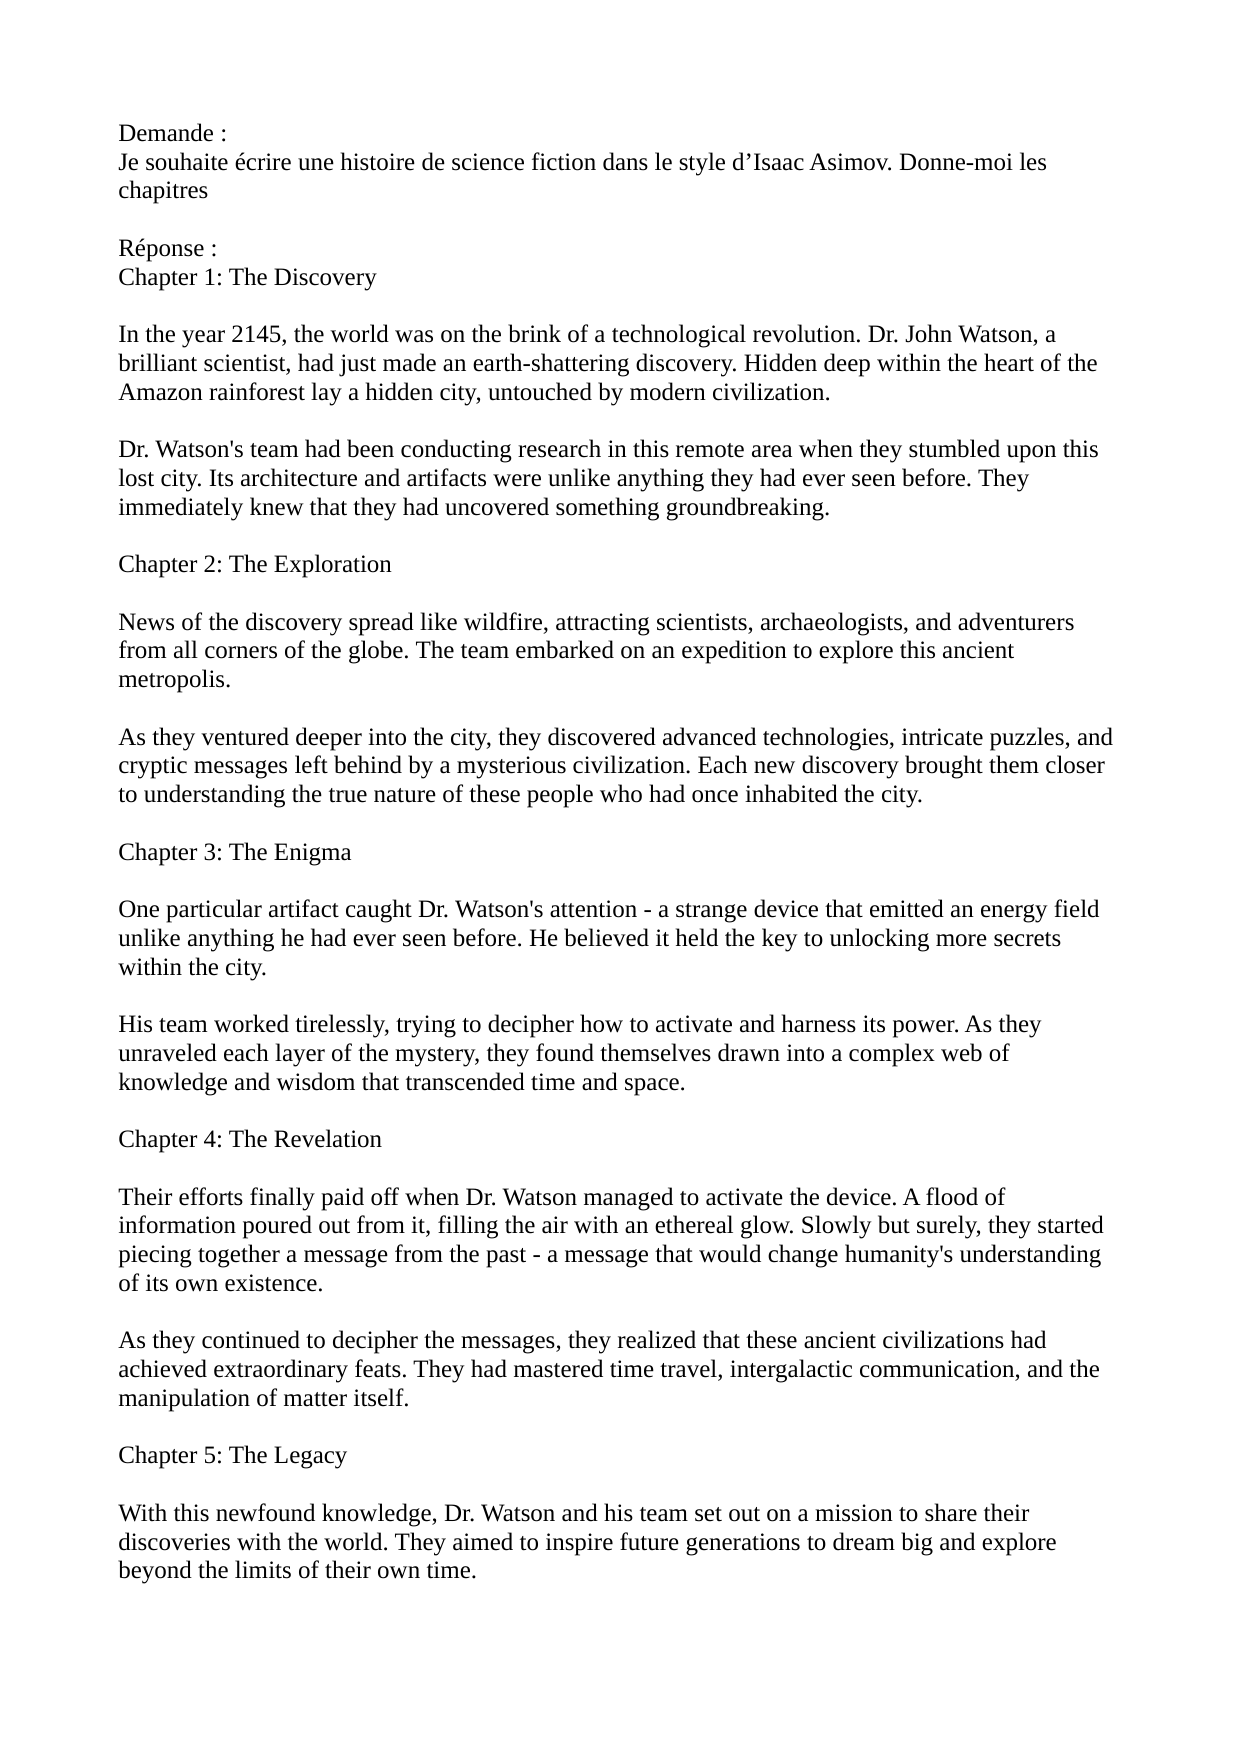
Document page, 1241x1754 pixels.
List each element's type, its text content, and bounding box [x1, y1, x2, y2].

text Je souhaite écrire une histoire de science fiction dans le style d’Isaac Asimov. Donne-moi les chapitres [118, 147, 1122, 204]
text Demande : [118, 118, 1122, 147]
text Réponse : [118, 233, 1122, 262]
text Chapter 1: The Discovery In the year 2145, the world was on the brink of a technological revolution. Dr. John Watson, a brilliant scientist, had just made an earth-shattering discovery. Hidden deep within the heart of the Amazon rainforest lay a hidden city, untouched by modern civilization. Dr. Watson's team had been conducting research in this remote area when they stumbled upon this lost city. Its architecture and artifacts were unlike anything they had ever seen before. They immediately knew that they had uncovered something groundbreaking. Chapter 2: The Exploration News of the discovery spread like wildfire, attracting scientists, archaeologists, and adventurers from all corners of the globe. The team embarked on an expedition to explore this ancient metropolis. As they ventured deeper into the city, they discovered advanced technologies, intricate puzzles, and cryptic messages left behind by a mysterious civilization. Each new discovery brought them closer to understanding the true nature of these people who had once inhabited the city. Chapter 3: The Enigma One particular artifact caught Dr. Watson's attention - a strange device that emitted an energy field unlike anything he had ever seen before. He believed it held the key to unlocking more secrets within the city. His team worked tirelessly, trying to decipher how to activate and harness its power. As they unraveled each layer of the mystery, they found themselves drawn into a complex web of knowledge and wisdom that transcended time and space. Chapter 4: The Revelation Their efforts finally paid off when Dr. Watson managed to activate the device. A flood of information poured out from it, filling the air with an ethereal glow. Slowly but surely, they started piecing together a message from the past - a message that would change humanity's understanding of its own existence. As they continued to decipher the messages, they realized that these ancient civilizations had achieved extraordinary feats. They had mastered time travel, intergalactic communication, and the manipulation of matter itself. Chapter 5: The Legacy With this newfound knowledge, Dr. Watson and his team set out on a mission to share their discoveries with the world. They aimed to inspire future generations to dream big and explore beyond the limits of their own time. [118, 262, 1122, 1613]
